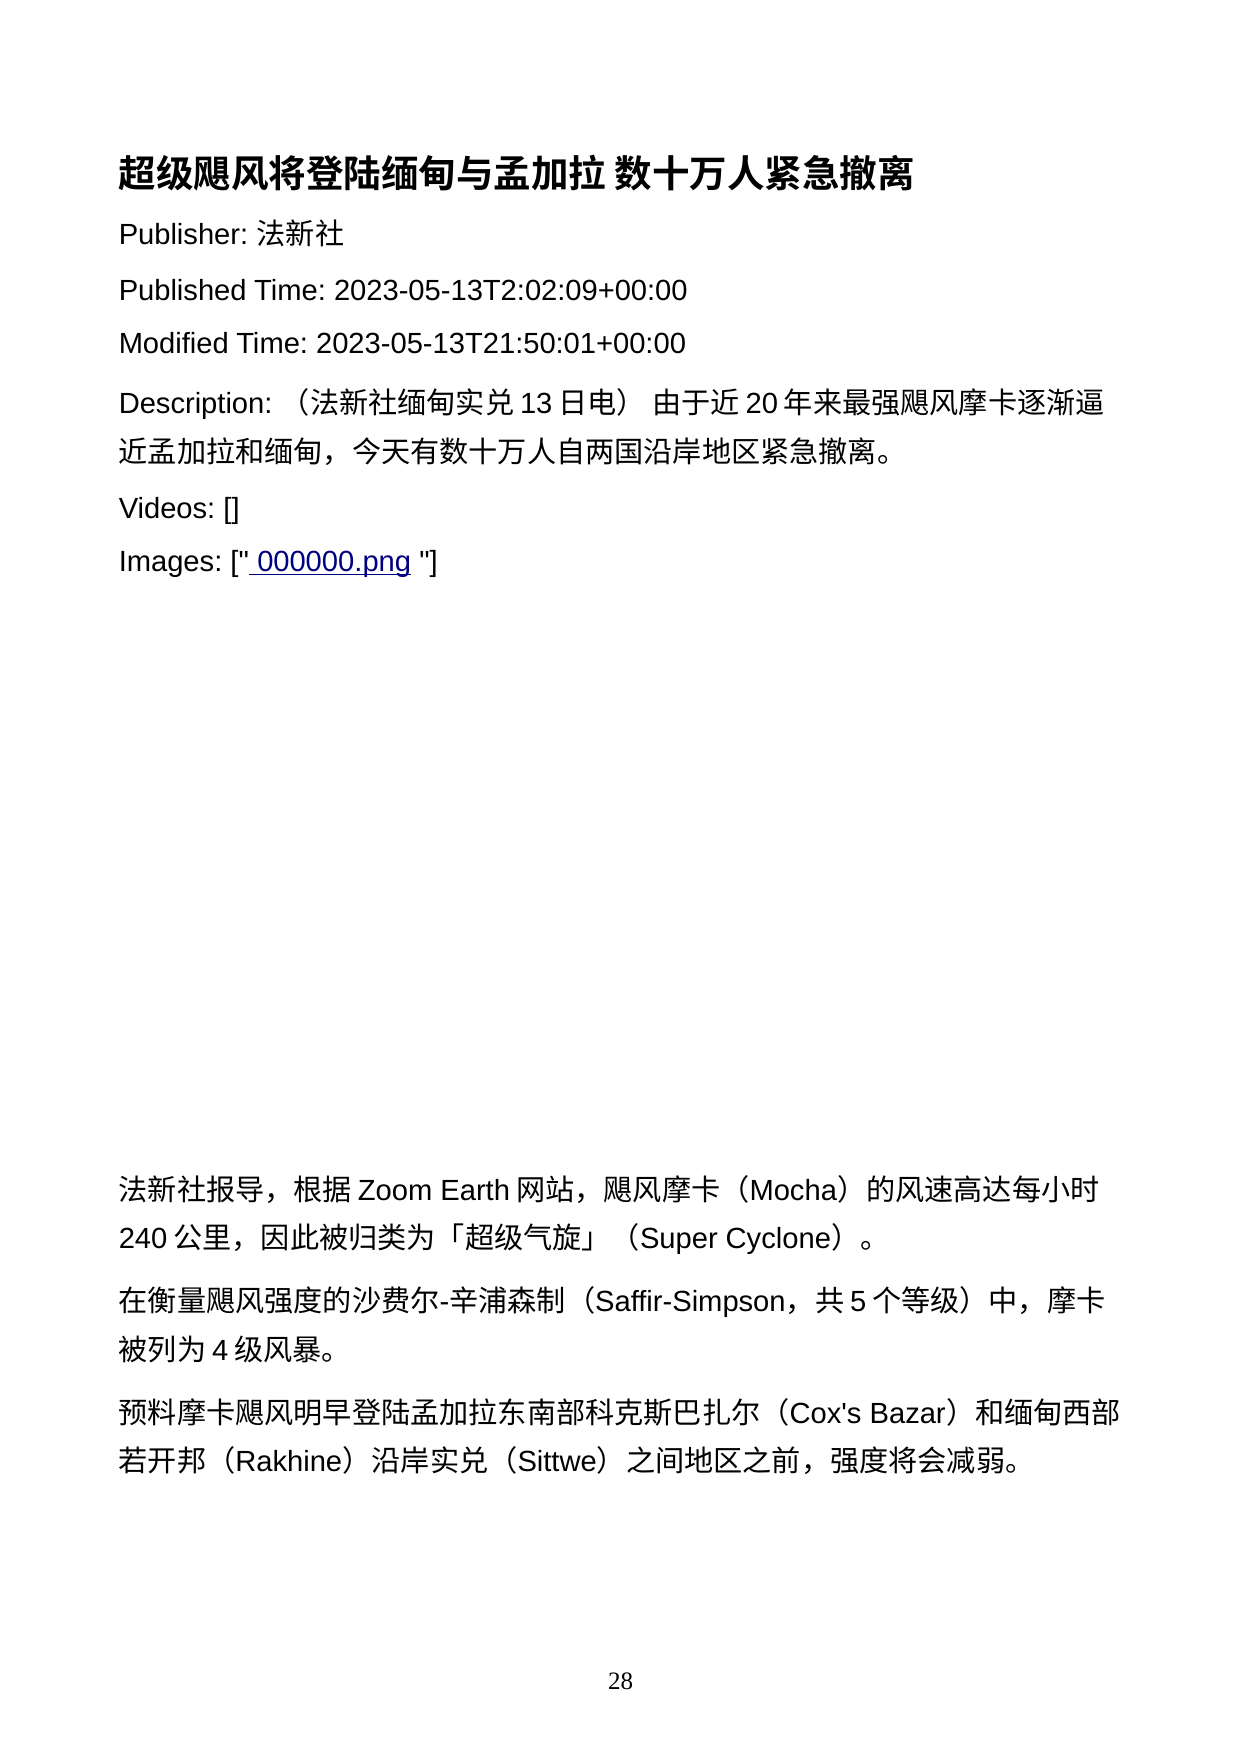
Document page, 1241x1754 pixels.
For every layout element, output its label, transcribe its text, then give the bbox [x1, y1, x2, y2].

text 法新社报导，根据Zoom Earth网站，飓风摩卡（Mocha）的风速高达每小时240公里，因此被归类为「超级气旋」（Super Cyclone）。 [118, 1166, 1122, 1257]
text Publisher: 法新社 [118, 210, 1122, 253]
text Published Time: 2023-05-13T2:02:09+00:00 [118, 273, 1122, 307]
subtitle 超级飓风将登陆缅甸与孟加拉 数十万人紧急撤离 [118, 143, 1122, 198]
text 预料摩卡飓风明早登陆孟加拉东南部科克斯巴扎尔（Cox's Bazar）和缅甸西部若开邦（Rakhine）沿岸实兑（Sittwe）之间地区之前，强度将会减弱。 [118, 1389, 1122, 1480]
text 在衡量飓风强度的沙费尔-辛浦森制（Saffir-Simpson，共5个等级）中，摩卡被列为4级风暴。 [118, 1278, 1122, 1368]
text Description: （法新社缅甸实兑13日电） 由于近20年来最强飓风摩卡逐渐逼近孟加拉和缅甸，今天有数十万人自两国沿岸地区紧急撤离。 [118, 380, 1122, 471]
text Images: [" 000000.png "] [118, 544, 1122, 578]
text Modified Time: 2023-05-13T21:50:01+00:00 [118, 327, 1122, 360]
text Videos: [] [118, 491, 1122, 525]
